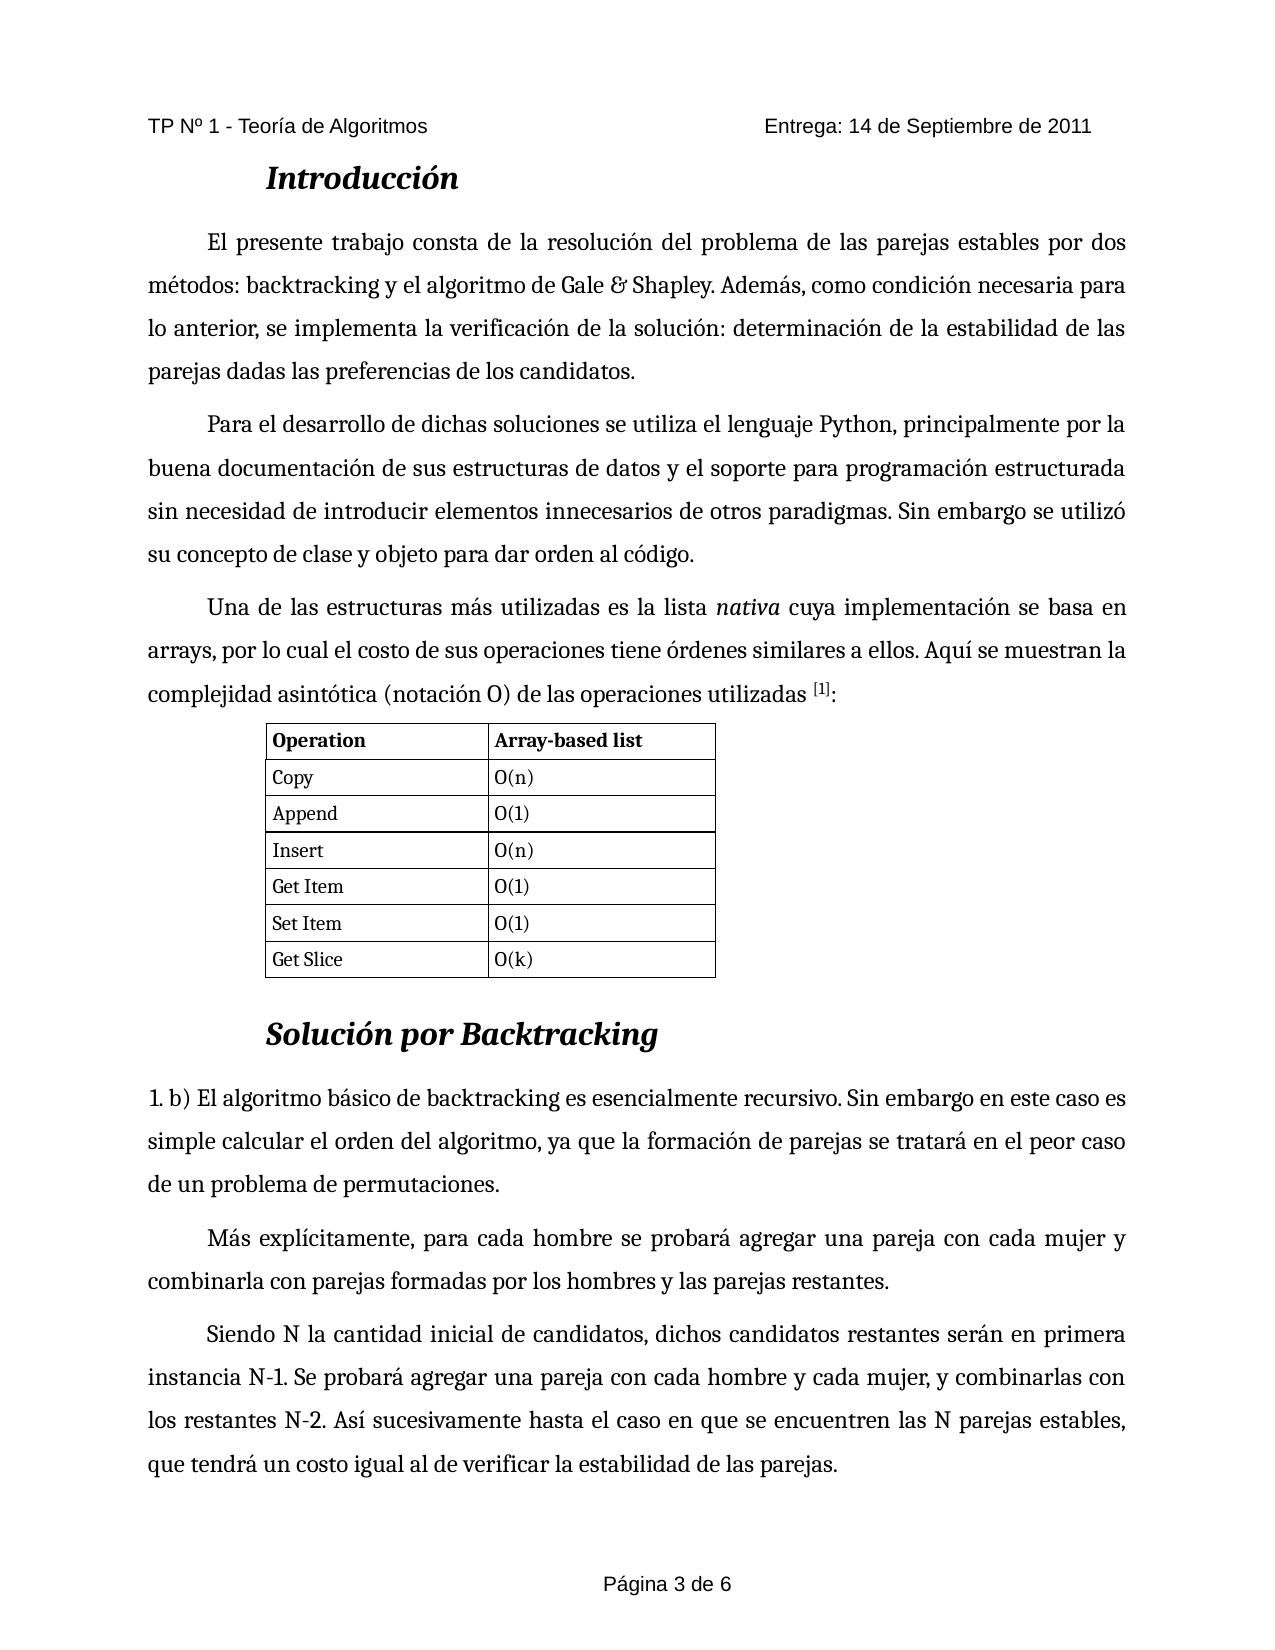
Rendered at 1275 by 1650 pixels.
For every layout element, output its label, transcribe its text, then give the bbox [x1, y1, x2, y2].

table_cell O(n) [489, 760, 715, 795]
table_cell O(k) [489, 942, 715, 977]
subtitle Introducción [266, 159, 1127, 198]
table_header Array-based list [489, 724, 715, 758]
table_header Operation [267, 724, 488, 758]
table_cell Append [266, 796, 488, 831]
subtitle Solución por Backtracking [266, 1016, 1127, 1054]
text Una de las estructuras más utilizadas es la lista nativa cuya implementación se basa en arrays, por lo cual el costo de sus operaciones tiene órdenes similares a ellos. Aquí se muestran la complejidad asintótica (notación O) de las operaciones utilizadas [1]: [148, 593, 1127, 708]
table_cell O(1) [489, 796, 715, 831]
table_cell Copy [266, 760, 488, 795]
table_cell Set Item [266, 905, 488, 941]
table_cell O(1) [489, 869, 715, 904]
table_cell Get Item [266, 869, 488, 904]
text Para el desarrollo de dichas soluciones se utiliza el lenguaje Python, principalmente por la buena documentación de sus estructuras de datos y el soporte para programación estructurada sin necesidad de introducir elementos innecesarios de otros paradigmas. Sin embargo se utilizó su concepto de clase y objeto para dar orden al código. [148, 410, 1127, 568]
text Siendo N la cantidad inicial de candidatos, dichos candidatos restantes serán en primera instancia N-1. Se probará agregar una pareja con cada hombre y cada mujer, y combinarlas con los restantes N-2. Así sucesivamente hasta el caso en que se encuentren las N parejas estables, que tendrá un costo igual al de verificar la estabilidad de las parejas. [148, 1320, 1127, 1478]
table_cell O(1) [489, 905, 715, 941]
table_cell Insert [266, 833, 488, 868]
table_cell O(n) [489, 833, 715, 868]
text Más explícitamente, para cada hombre se probará agregar una pareja con cada mujer y combinarla con parejas formadas por los hombres y las parejas restantes. [148, 1223, 1127, 1295]
text El presente trabajo consta de la resolución del problema de las parejas estables por dos métodos: backtracking y el algoritmo de Gale & Shapley. Además, como condición necesaria para lo anterior, se implementa la verificación de la solución: determinación de la estabilidad de las parejas dadas las preferencias de los candidatos. [148, 227, 1127, 386]
table_cell Get Slice [266, 942, 488, 977]
text 1. b) El algoritmo básico de backtracking es esencialmente recursivo. Sin embargo en este caso es simple calcular el orden del algoritmo, ya que la formación de parejas se tratará en el peor caso de un problema de permutaciones. [148, 1084, 1127, 1199]
